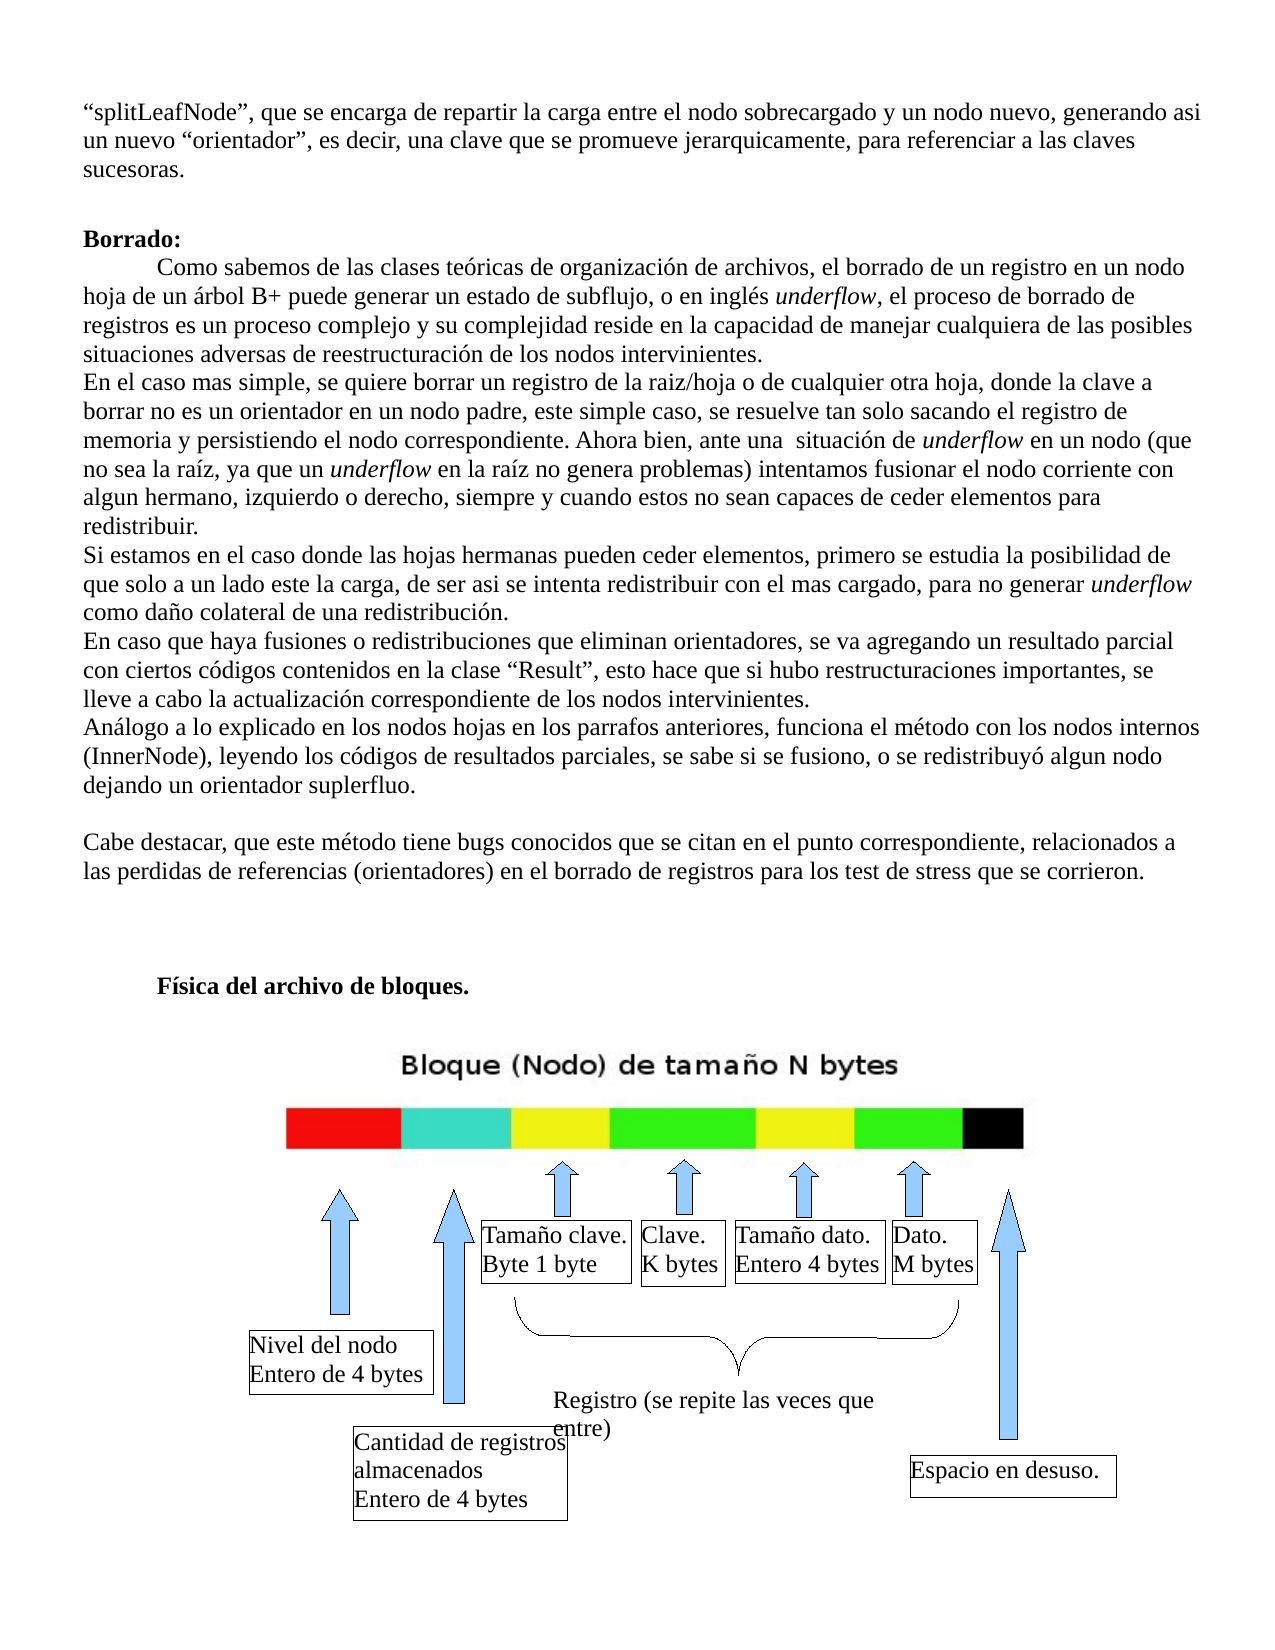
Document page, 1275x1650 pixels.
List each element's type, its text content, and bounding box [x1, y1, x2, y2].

picture [234, 1028, 1055, 1190]
text Física del archivo de bloques. [83, 971, 1206, 1000]
text Cabe destacar, que este método tiene bugs conocidos que se citan en el punto correspondiente, relacionados a las perdidas de referencias (orientadores) en el borrado de registros para los test de stress que se corrieron. [83, 799, 1206, 885]
text “splitLeafNode”, que se encarga de repartir la carga entre el nodo sobrecargado y un nodo nuevo, generando asi un nuevo “orientador”, es decir, una clave que se promueve jerarquicamente, para referenciar a las claves sucesoras. [83, 97, 1206, 183]
text Borrado: [83, 224, 1206, 252]
text Análogo a lo explicado en los nodos hojas en los parrafos anteriores, funciona el método con los nodos internos (InnerNode), leyendo los códigos de resultados parciales, se sabe si se fusiono, o se redistribuyó algun nodo dejando un orientador suplerfluo. [83, 712, 1206, 799]
text En caso que haya fusiones o redistribuciones que eliminan orientadores, se va agregando un resultado parcial con ciertos códigos contenidos en la clase “Result”, esto hace que si hubo restructuraciones importantes, se lleve a cabo la actualización correspondiente de los nodos intervinientes. [83, 626, 1206, 712]
text Como sabemos de las clases teóricas de organización de archivos, el borrado de un registro en un nodo hoja de un árbol B+ puede generar un estado de subflujo, o en inglés underflow, el proceso de borrado de registros es un proceso complejo y su complejidad reside en la capacidad de manejar cualquiera de las posibles situaciones adversas de reestructuración de los nodos intervinientes. [83, 252, 1206, 367]
text Si estamos en el caso donde las hojas hermanas pueden ceder elementos, primero se estudia la posibilidad de que solo a un lado este la carga, de ser asi se intenta redistribuir con el mas cargado, para no generar underflow como daño colateral de una redistribución. [83, 540, 1206, 626]
text En el caso mas simple, se quiere borrar un registro de la raiz/hoja o de cualquier otra hoja, donde la clave a borrar no es un orientador en un nodo padre, este simple caso, se resuelve tan solo sacando el registro de memoria y persistiendo el nodo correspondiente. Ahora bien, ante una situación de underflow en un nodo (que no sea la raíz, ya que un underflow en la raíz no genera problemas) intentamos fusionar el nodo corriente con algun hermano, izquierdo o derecho, siempre y cuando estos no sean capaces de ceder elementos para redistribuir. [83, 367, 1206, 540]
